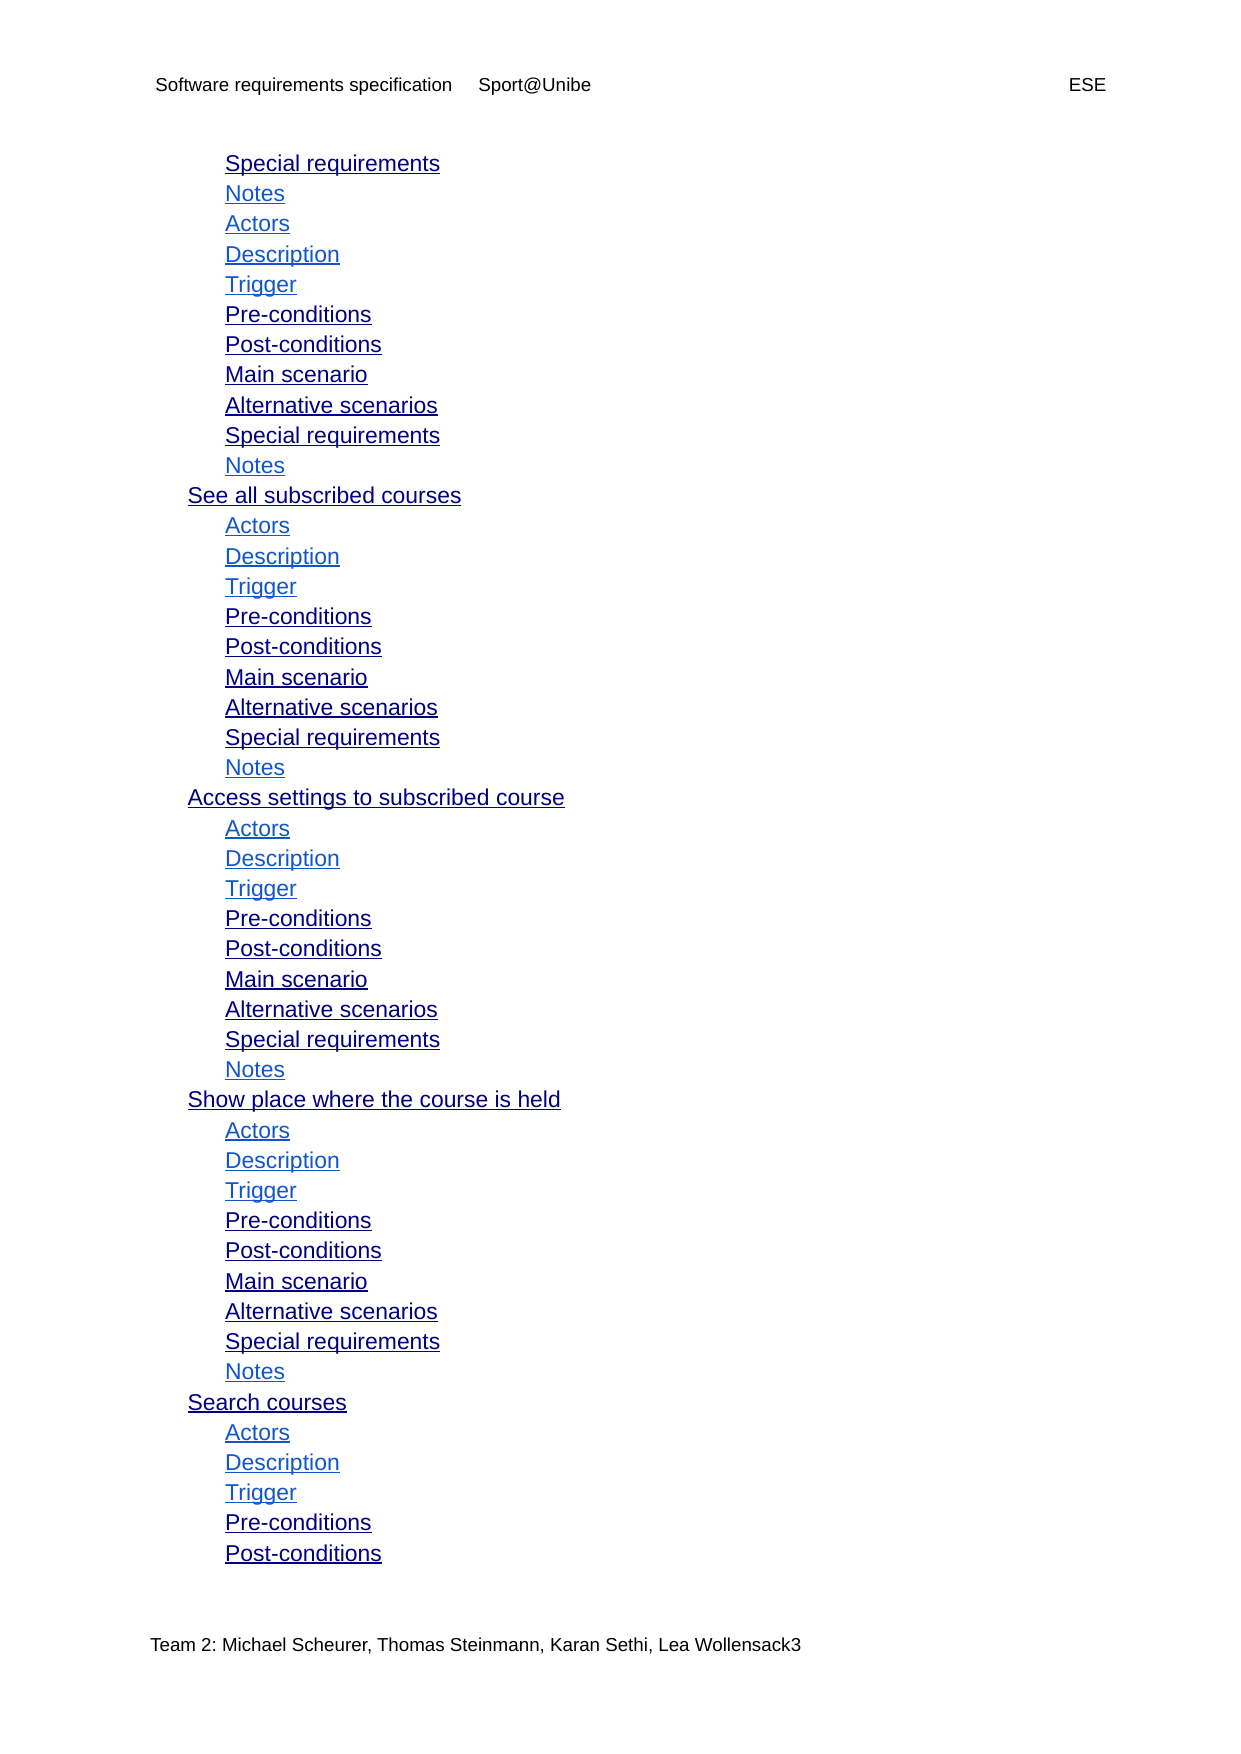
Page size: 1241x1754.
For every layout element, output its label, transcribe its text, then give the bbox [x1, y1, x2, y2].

text Pre-conditions [225, 1207, 1090, 1234]
text Special requirements [225, 724, 1090, 750]
text Notes [225, 1358, 1090, 1385]
text Trigger [225, 1479, 1090, 1506]
text Post-conditions [225, 633, 1090, 660]
text Trigger [225, 573, 1090, 599]
text Main scenario [225, 1268, 1090, 1294]
text Search courses [187, 1388, 1090, 1415]
text Special requirements [225, 150, 1090, 176]
text Alternative scenarios [225, 392, 1090, 418]
text Description [225, 241, 1090, 267]
text Trigger [225, 875, 1090, 901]
text Description [225, 1147, 1090, 1173]
text Actors [225, 1117, 1090, 1143]
text Main scenario [225, 663, 1090, 690]
text Post-conditions [225, 1539, 1090, 1566]
text Main scenario [225, 966, 1090, 992]
text Post-conditions [225, 935, 1090, 962]
text Alternative scenarios [225, 694, 1090, 720]
text Special requirements [225, 422, 1090, 448]
text Trigger [225, 1177, 1090, 1203]
text Notes [225, 452, 1090, 478]
text Pre-conditions [225, 301, 1090, 327]
text Description [225, 845, 1090, 871]
text Notes [225, 754, 1090, 781]
text Special requirements [225, 1026, 1090, 1052]
text Trigger [225, 271, 1090, 297]
text Actors [225, 512, 1090, 539]
text Special requirements [225, 1328, 1090, 1354]
text Post-conditions [225, 1237, 1090, 1264]
text Pre-conditions [225, 603, 1090, 629]
text Alternative scenarios [225, 996, 1090, 1022]
text Post-conditions [225, 331, 1090, 358]
text Access settings to subscribed course [187, 784, 1090, 811]
text Notes [225, 180, 1090, 207]
text Actors [225, 210, 1090, 237]
text See all subscribed courses [187, 482, 1090, 509]
text Description [225, 543, 1090, 569]
text Notes [225, 1056, 1090, 1083]
text Pre-conditions [225, 1509, 1090, 1536]
text Show place where the course is held [187, 1086, 1090, 1113]
text Alternative scenarios [225, 1298, 1090, 1324]
text Description [225, 1449, 1090, 1475]
text Pre-conditions [225, 905, 1090, 932]
text Main scenario [225, 361, 1090, 388]
text Actors [225, 1419, 1090, 1445]
text Actors [225, 814, 1090, 841]
